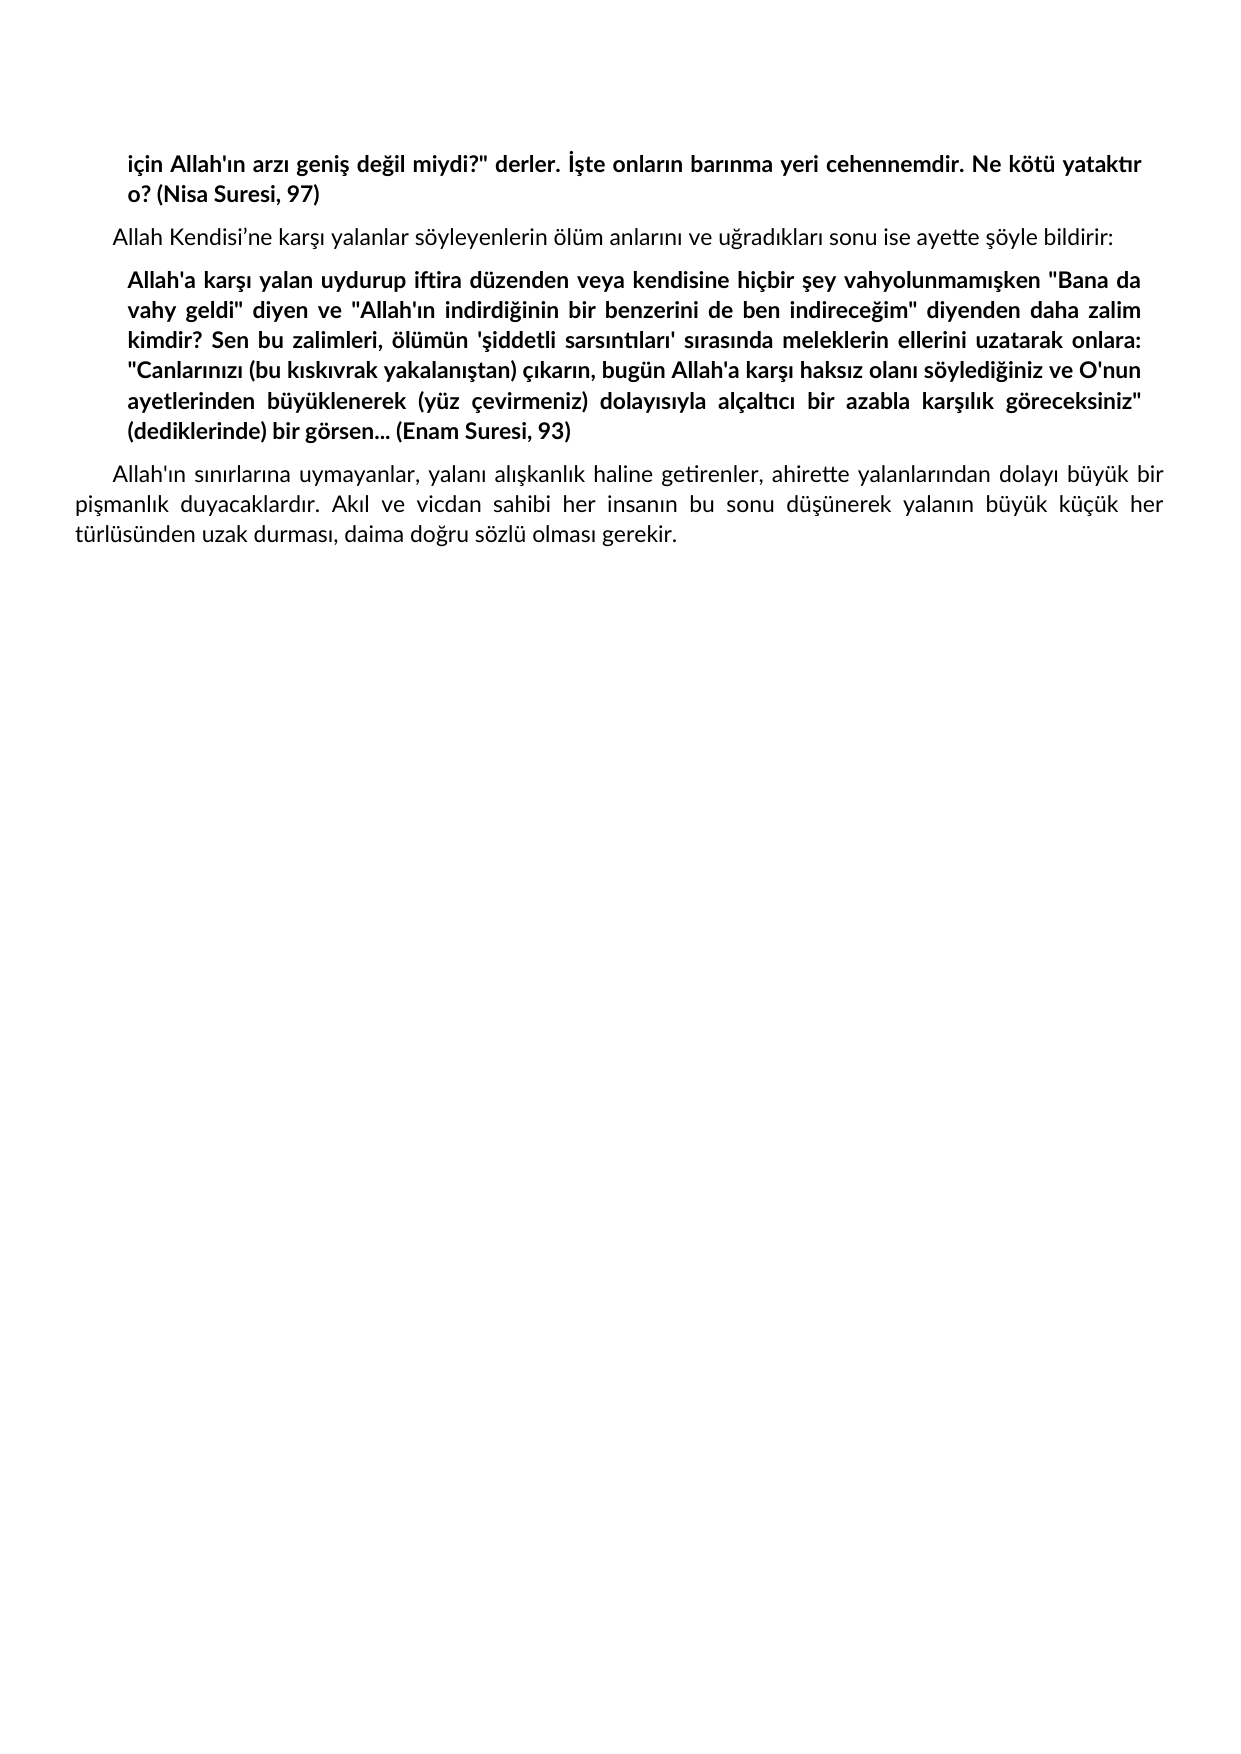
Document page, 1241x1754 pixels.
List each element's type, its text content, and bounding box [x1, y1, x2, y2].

text Allah Kendisi’ne karşı yalanlar söyleyenlerin ölüm anlarını ve uğradıkları sonu ise ayette şöyle bildirir: [75, 223, 1165, 250]
text Allah'ın sınırlarına uymayanlar, yalanı alışkanlık haline getirenler, ahirette yalanlarından dolayı büyük bir pişmanlık duyacaklardır. Akıl ve vicdan sahibi her insanın bu sonu düşünerek yalanın büyük küçük her türlüsünden uzak durması, daima doğru sözlü olması gerekir. [75, 459, 1165, 547]
text Allah'a karşı yalan uydurup iftira düzenden veya kendisine hiçbir şey vahyolunmamışken "Bana da vahy geldi" diyen ve "Allah'ın indirdiğinin bir benzerini de ben indireceğim" diyenden daha zalim kimdir? Sen bu zalimleri, ölümün 'şiddetli sarsıntıları' sırasında meleklerin ellerini uzatarak onlara: "Canlarınızı (bu kıskıvrak yakalanıştan) çıkarın, bugün Allah'a karşı haksız olanı söylediğiniz ve O'nun ayetlerinden büyüklenerek (yüz çevirmeniz) dolayısıyla alçaltıcı bir azabla karşılık göreceksiniz" (dediklerinde) bir görsen... (Enam Suresi, 93) [127, 266, 1143, 444]
text için Allah'ın arzı geniş değil miydi?" derler. İşte onların barınma yeri cehennemdir. Ne kötü yataktır o? (Nisa Suresi, 97) [127, 150, 1143, 208]
